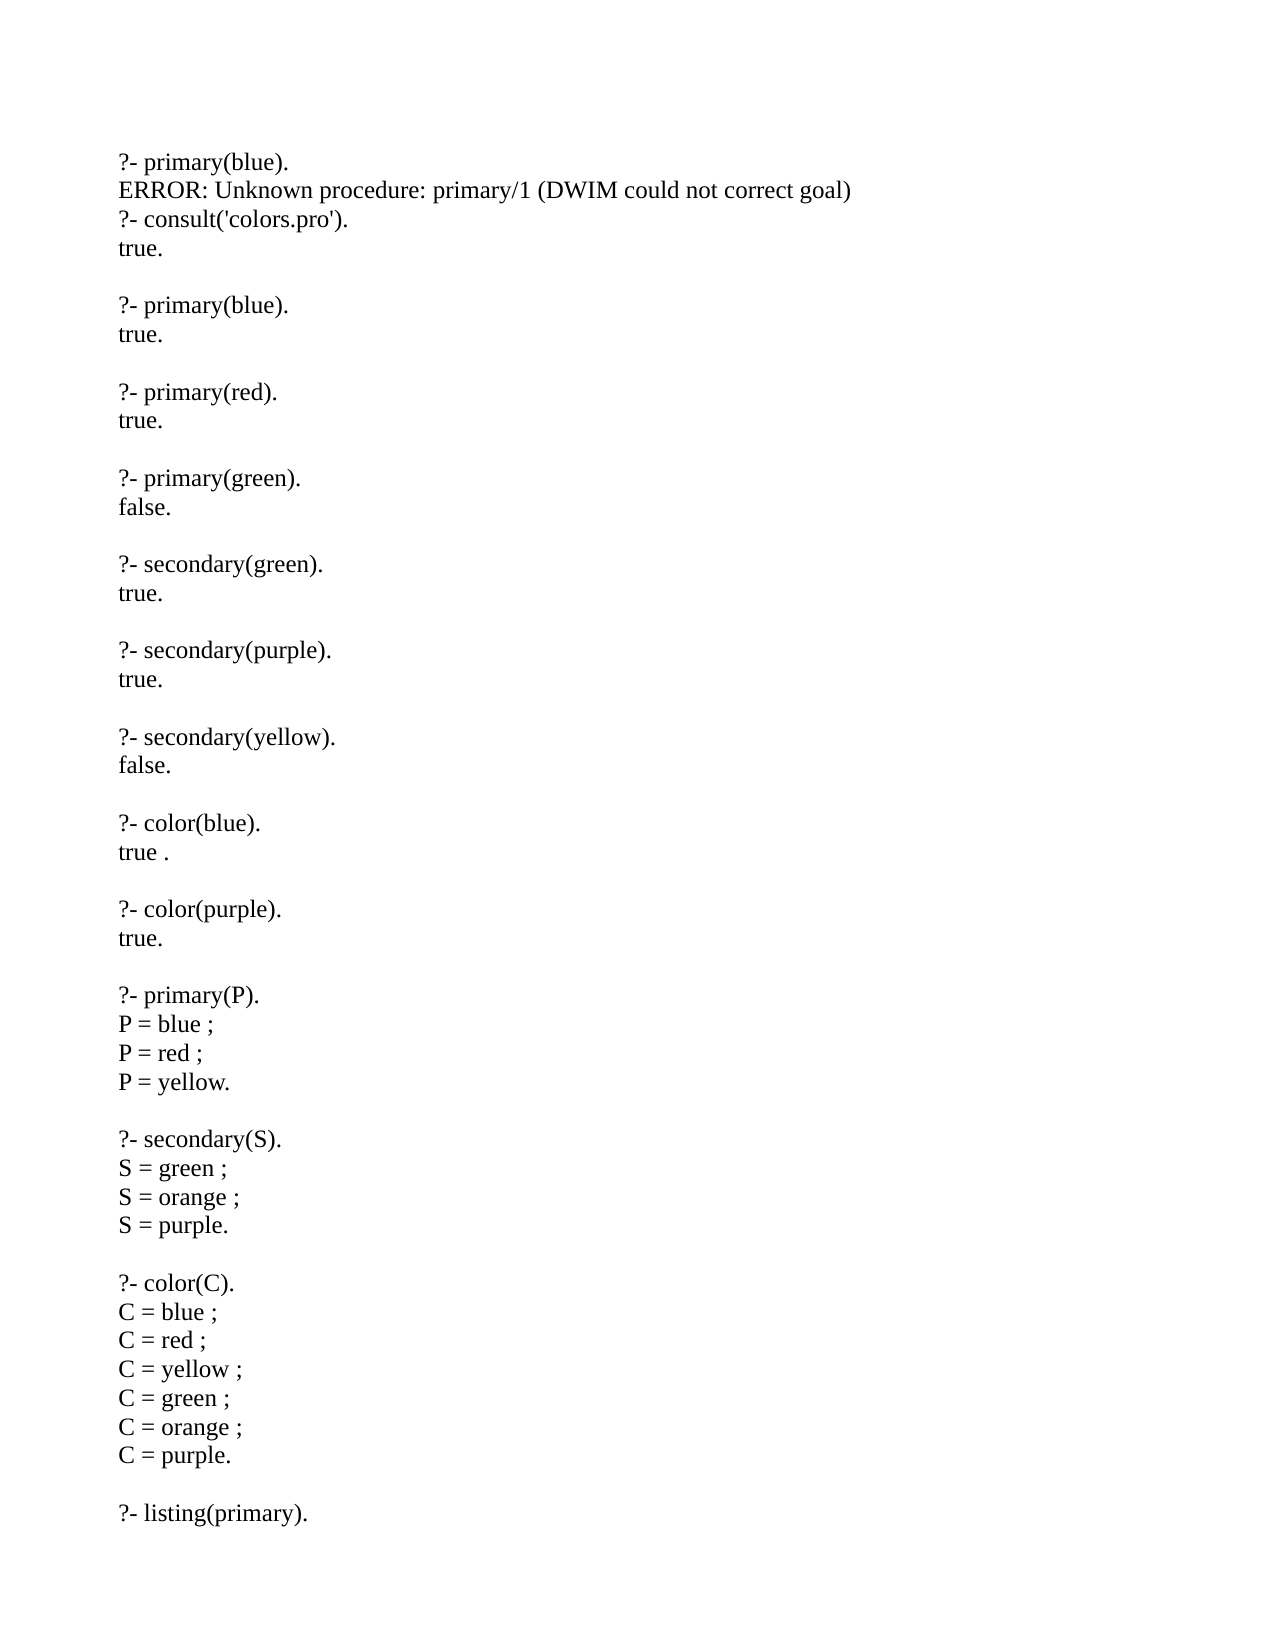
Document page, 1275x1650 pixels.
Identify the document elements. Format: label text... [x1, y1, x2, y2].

text ERROR: Unknown procedure: primary/1 (DWIM could not correct goal) [118, 176, 1157, 204]
text true. [118, 578, 1157, 607]
text ?- primary(blue). [118, 147, 1157, 176]
text ?- secondary(yellow). [118, 722, 1157, 751]
text ?- secondary(purple). [118, 636, 1157, 664]
text S = purple. [118, 1211, 1157, 1239]
text C = red ; [118, 1326, 1157, 1354]
text true. [118, 319, 1157, 348]
text P = red ; [118, 1038, 1157, 1067]
text ?- primary(green). [118, 463, 1157, 492]
text ?- primary(red). [118, 377, 1157, 406]
text ?- listing(primary). [118, 1498, 1157, 1527]
text C = purple. [118, 1441, 1157, 1469]
text true. [118, 664, 1157, 693]
text ?- color(purple). [118, 894, 1157, 923]
text ?- secondary(green). [118, 549, 1157, 578]
text ?- primary(blue). [118, 291, 1157, 319]
text ?- primary(P). [118, 981, 1157, 1009]
text true . [118, 837, 1157, 866]
text ?- color(blue). [118, 808, 1157, 837]
text true. [118, 406, 1157, 434]
text ?- consult('colors.pro'). [118, 204, 1157, 233]
text P = blue ; [118, 1009, 1157, 1038]
text ?- secondary(S). [118, 1124, 1157, 1153]
text C = yellow ; [118, 1354, 1157, 1383]
text S = green ; [118, 1153, 1157, 1182]
text false. [118, 492, 1157, 521]
text C = blue ; [118, 1297, 1157, 1326]
text C = orange ; [118, 1412, 1157, 1441]
text C = green ; [118, 1383, 1157, 1412]
text ?- color(C). [118, 1268, 1157, 1297]
text P = yellow. [118, 1067, 1157, 1096]
text S = orange ; [118, 1182, 1157, 1211]
text true. [118, 233, 1157, 262]
text false. [118, 751, 1157, 779]
text true. [118, 923, 1157, 952]
